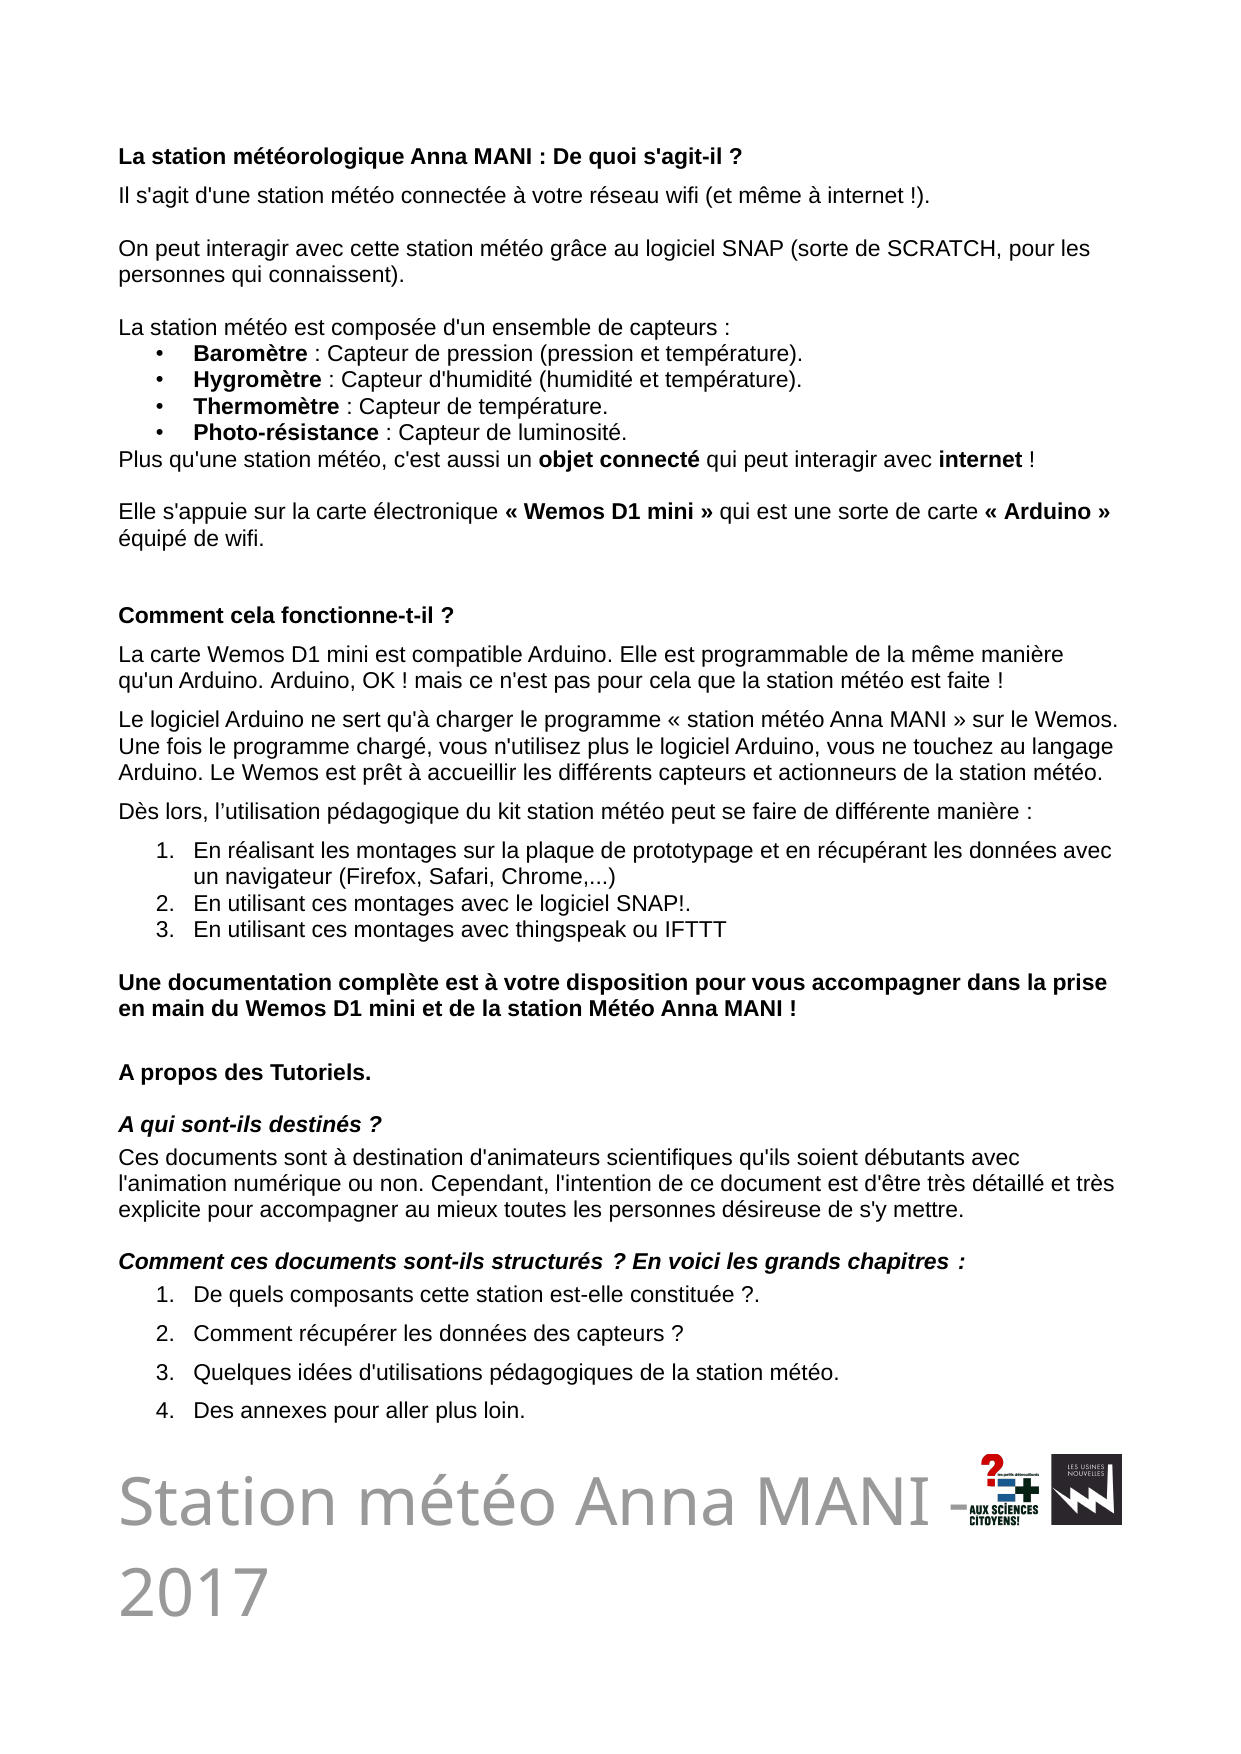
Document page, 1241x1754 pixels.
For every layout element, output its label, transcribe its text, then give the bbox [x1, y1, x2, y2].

text La carte Wemos D1 mini est compatible Arduino. Elle est programmable de la même manière qu'un Arduino. Arduino, OK ! mais ce n'est pas pour cela que la station météo est faite ! [118, 641, 1122, 694]
text Ces documents sont à destination d'animateurs scientifiques qu'ils soient débutants avec l'animation numérique ou non. Cependant, l'intention de ce document est d'être très détaillé et très explicite pour accompagner au mieux toutes les personnes désireuse de s'y mettre. [118, 1143, 1122, 1222]
text Elle s'appuie sur la carte électronique « Wemos D1 mini » qui est une sorte de carte « Arduino » équipé de wifi. [118, 498, 1122, 551]
list Baromètre : Capteur de pression (pression et température). [156, 340, 1122, 366]
list En utilisant ces montages avec thingspeak ou IFTTT [156, 916, 1122, 942]
subtitle Comment ces documents sont-ils structurés ? En voici les grands chapitres : [118, 1248, 1122, 1274]
text On peut interagir avec cette station météo grâce au logiciel SNAP (sorte de SCRATCH, pour les personnes qui connaissent). [118, 235, 1122, 287]
subtitle Comment cela fonctionne-t-il ? [118, 602, 1122, 629]
subtitle A propos des Tutoriels. [118, 1059, 1122, 1085]
list De quels composants cette station est-elle constituée ?. [156, 1281, 1122, 1307]
list En réalisant les montages sur la plaque de prototypage et en récupérant les données avec un navigateur (Firefox, Safari, Chrome,...) [156, 837, 1122, 889]
list Comment récupérer les données des capteurs ? [156, 1320, 1122, 1346]
text Plus qu'une station météo, c'est aussi un objet connecté qui peut interagir avec internet ! [118, 446, 1122, 472]
text La station météo est composée d'un ensemble de capteurs : [118, 314, 1122, 340]
text Dès lors, l’utilisation pédagogique du kit station météo peut se faire de différente manière : [118, 798, 1122, 824]
list Quelques idées d'utilisations pédagogiques de la station météo. [156, 1358, 1122, 1385]
subtitle La station météorologique Anna MANI : De quoi s'agit-il ? [118, 143, 1122, 169]
list Hygromètre : Capteur d'humidité (humidité et température). [156, 366, 1122, 393]
subtitle A qui sont-ils destinés ? [118, 1111, 1122, 1137]
list Photo-résistance : Capteur de luminosité. [156, 419, 1122, 446]
list Des annexes pour aller plus loin. [156, 1397, 1122, 1424]
text Une documentation complète est à votre disposition pour vous accompagner dans la prise en main du Wemos D1 mini et de la station Météo Anna MANI ! [118, 968, 1122, 1021]
list En utilisant ces montages avec le logiciel SNAP!. [156, 889, 1122, 916]
picture [1051, 1454, 1122, 1525]
picture [969, 1454, 1039, 1526]
text Le logiciel Arduino ne sert qu'à charger le programme « station météo Anna MANI » sur le Wemos. Une fois le programme chargé, vous n'utilisez plus le logiciel Arduino, vous ne touchez au langage Arduino. Le Wemos est prêt à accueillir les différents capteurs et actionneurs de la station météo. [118, 706, 1122, 785]
text Il s'agit d'une station météo connectée à votre réseau wifi (et même à internet !). [118, 182, 1122, 208]
list Thermomètre : Capteur de température. [156, 393, 1122, 419]
